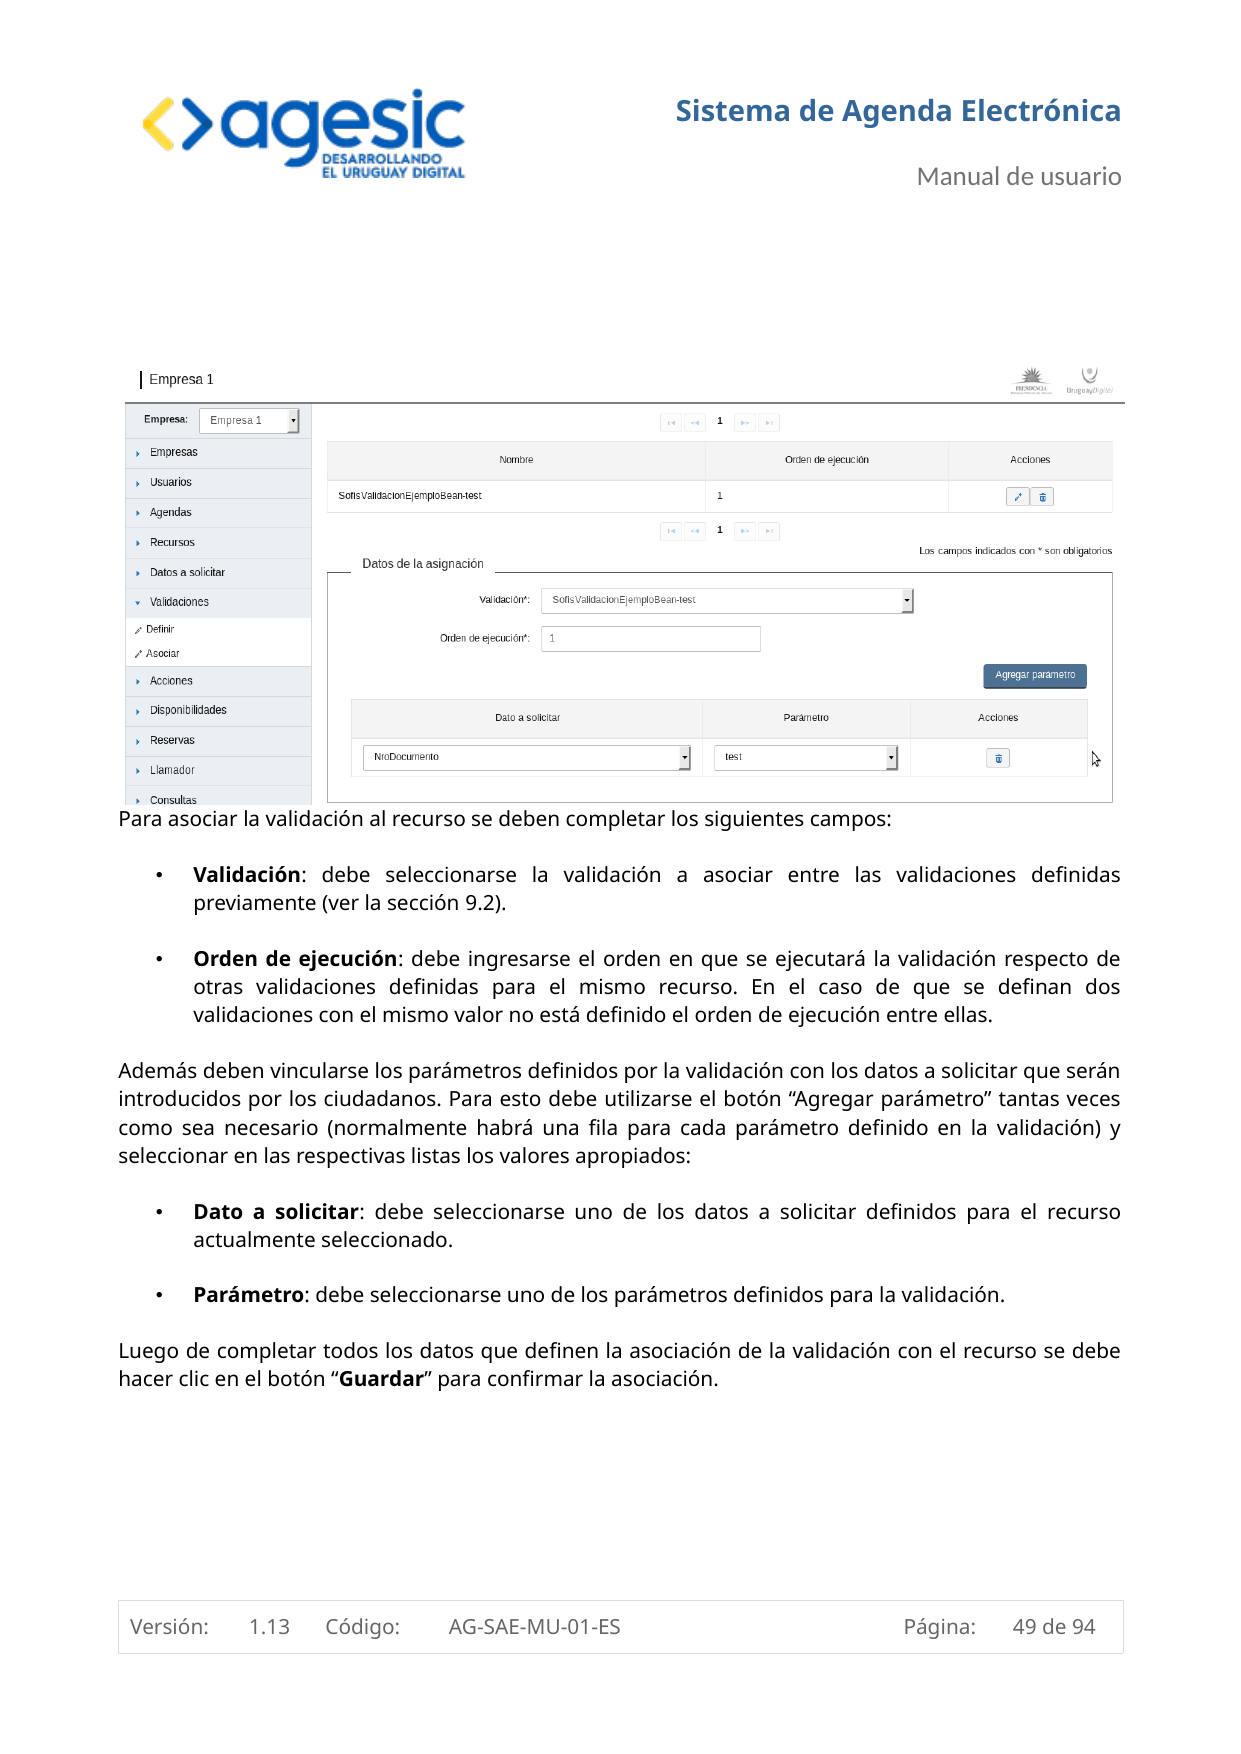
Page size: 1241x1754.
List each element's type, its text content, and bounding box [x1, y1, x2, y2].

list Validación: debe seleccionarse la validación a asociar entre las validaciones definidas previamente (ver la sección 9.2). [156, 860, 1122, 917]
text Además deben vincularse los parámetros definidos por la validación con los datos a solicitar que serán introducidos por los ciudadanos. Para esto debe utilizarse el botón “Agregar parámetro” tantas veces como sea necesario (normalmente habrá una fila para cada parámetro definido en la validación) y seleccionar en las respectivas listas los valores apropiados: [118, 1056, 1122, 1170]
list Orden de ejecución: debe ingresarse el orden en que se ejecutará la validación respecto de otras validaciones definidas para el mismo recurso. En el caso de que se definan dos validaciones con el mismo valor no está definido el orden de ejecución entre ellas. [156, 944, 1122, 1029]
picture [142, 88, 466, 178]
list Parámetro: debe seleccionarse uno de los parámetros definidos para la validación. [156, 1281, 1122, 1309]
text Luego de completar todos los datos que definen la asociación de la validación con el recurso se debe hacer clic en el botón “Guardar” para confirmar la asociación. [118, 1336, 1122, 1393]
picture [126, 359, 1125, 805]
text Para asociar la validación al recurso se deben completar los siguientes campos: [118, 357, 1122, 833]
list Dato a solicitar: debe seleccionarse uno de los datos a solicitar definidos para el recurso actualmente seleccionado. [156, 1197, 1122, 1254]
